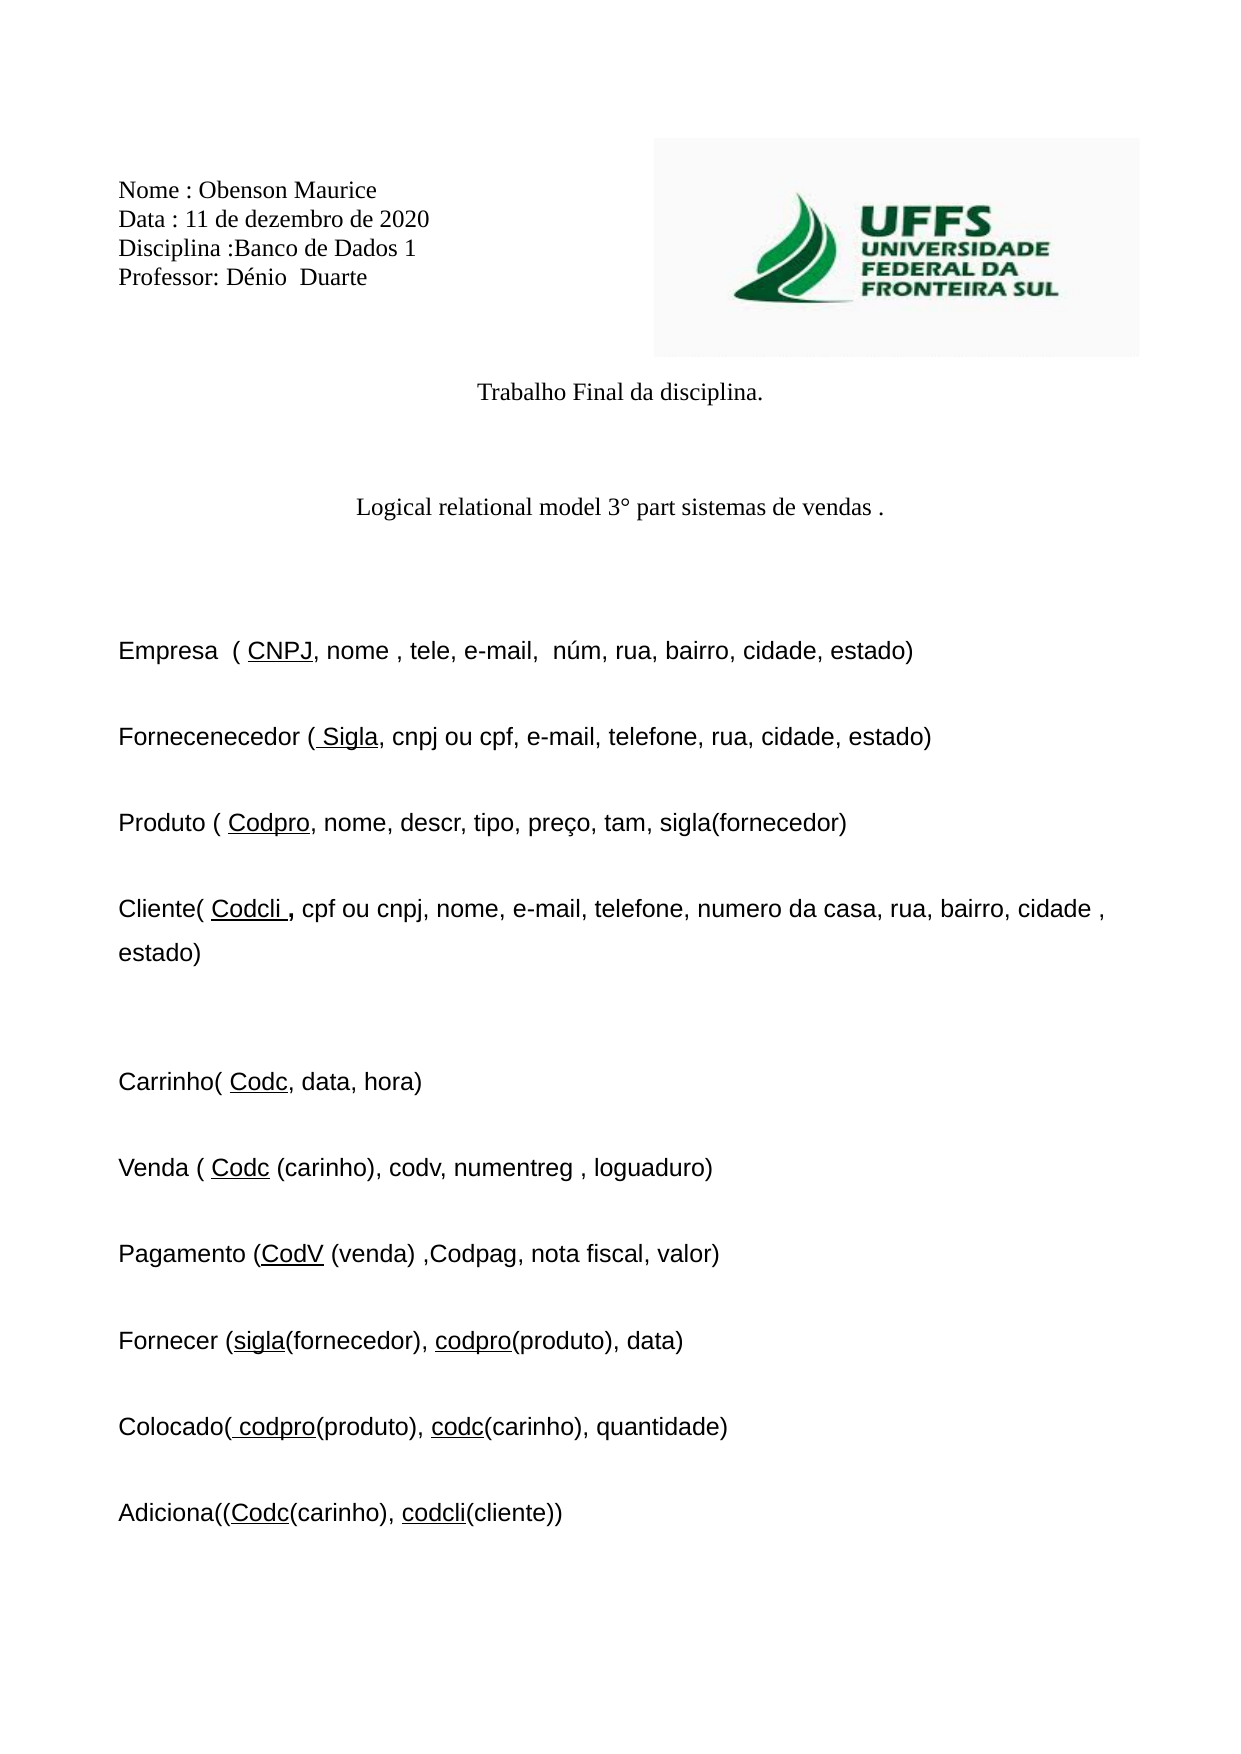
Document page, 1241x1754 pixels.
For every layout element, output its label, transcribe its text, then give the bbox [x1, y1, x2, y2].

text Data : 11 de dezembro de 2020 [118, 204, 653, 233]
text Disciplina :Banco de Dados 1 [118, 233, 653, 262]
text Fornecer (sigla(fornecedor), codpro(produto), data) [118, 1326, 1122, 1354]
text Colocado( codpro(produto), codc(carinho), quantidade) [118, 1412, 1122, 1441]
text Trabalho Final da disciplina. [118, 377, 1122, 406]
text Venda ( Codc (carinho), codv, numentreg , loguaduro) [118, 1153, 1122, 1182]
text Pagamento (CodV (venda) ,Codpag, nota fiscal, valor) [118, 1239, 1122, 1268]
text Cliente( Codcli , cpf ou cnpj, nome, e-mail, telefone, numero da casa, rua, bairro, cidade , estado) [118, 894, 1122, 966]
text Empresa ( CNPJ, nome , tele, e-mail, núm, rua, bairro, cidade, estado) [118, 636, 1122, 664]
text Professor: Dénio Duarte [118, 262, 653, 291]
text Logical relational model 3° part sistemas de vendas . [118, 492, 1122, 521]
text Nome : Obenson Maurice [118, 176, 653, 204]
text Adiciona((Codc(carinho), codcli(cliente)) [118, 1498, 1122, 1527]
text Carrinho( Codc, data, hora) [118, 1067, 1122, 1096]
picture [653, 138, 1140, 357]
text Produto ( Codpro, nome, descr, tipo, preço, tam, sigla(fornecedor) [118, 808, 1122, 837]
text Fornecenecedor ( Sigla, cnpj ou cpf, e-mail, telefone, rua, cidade, estado) [118, 722, 1122, 751]
